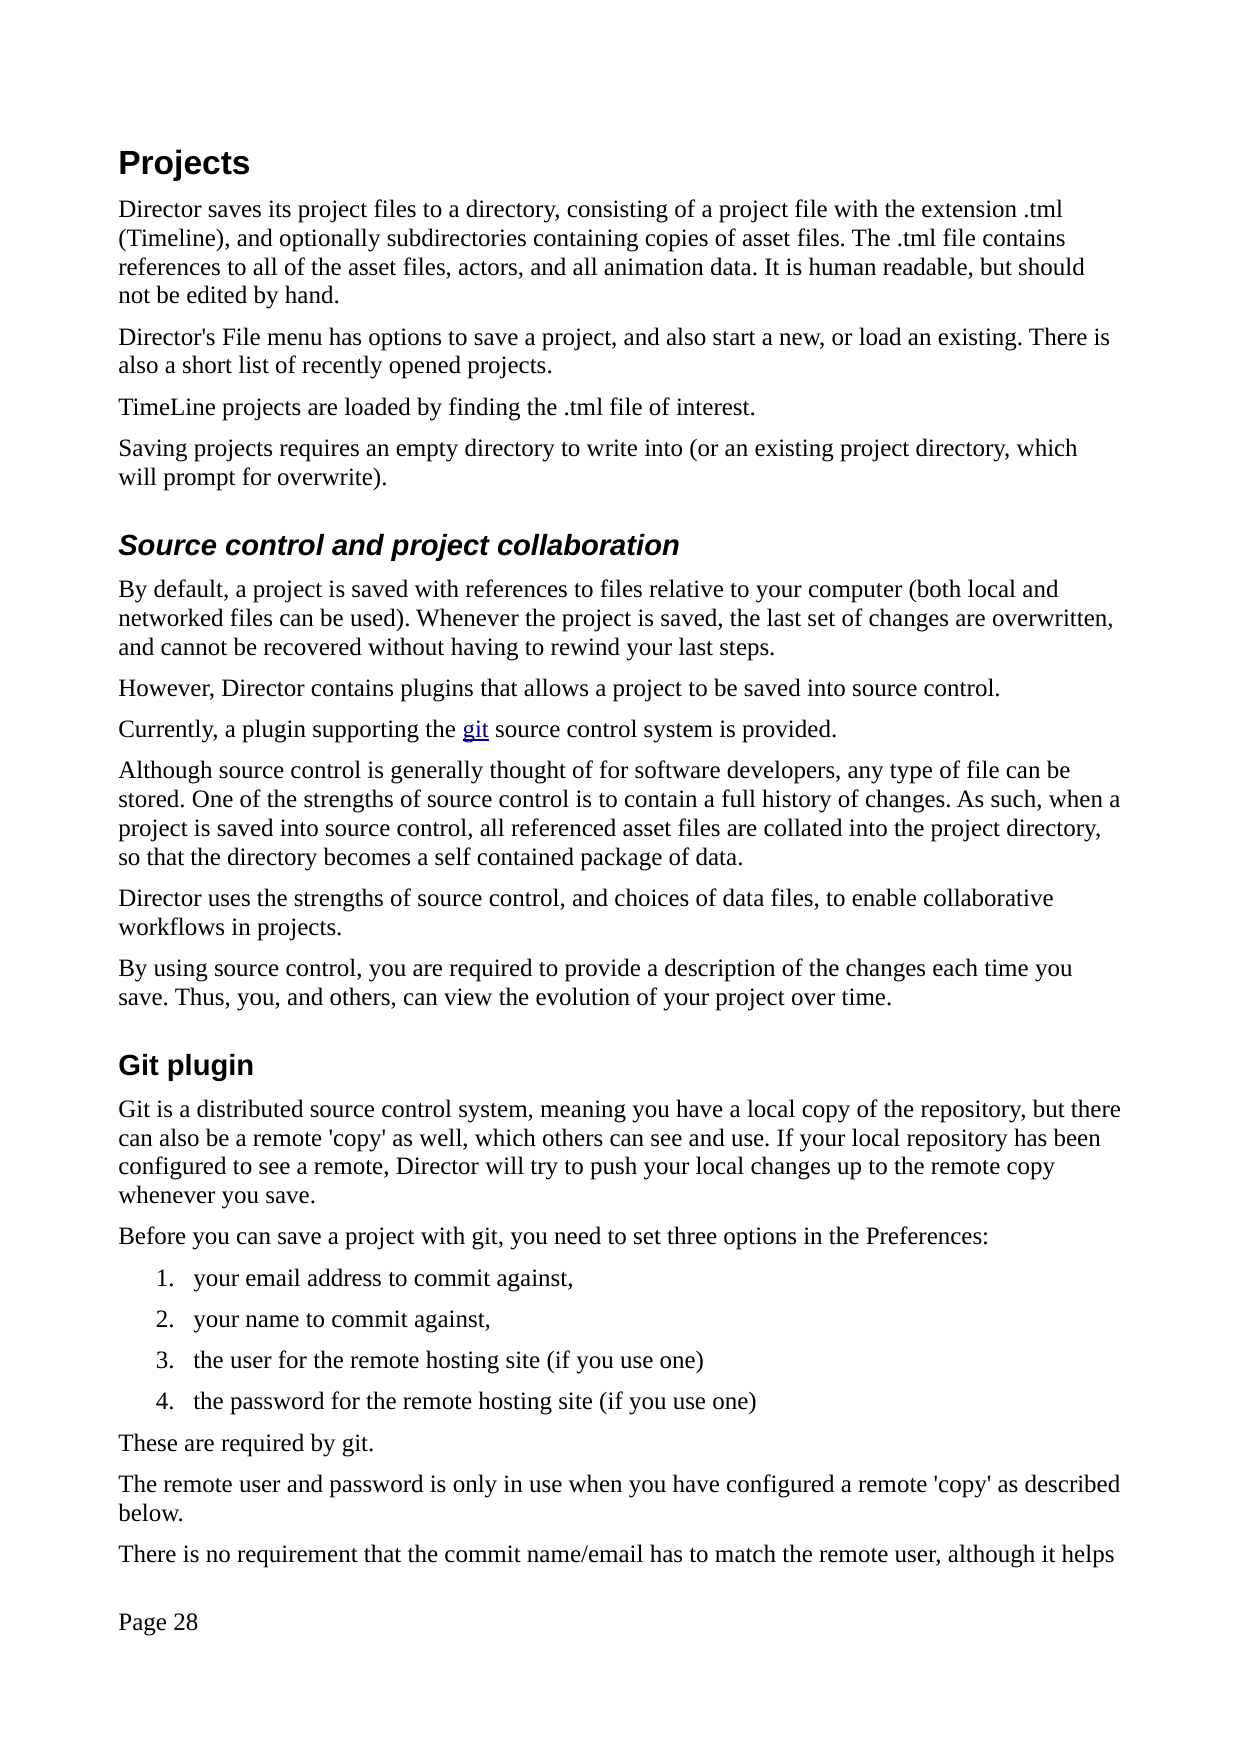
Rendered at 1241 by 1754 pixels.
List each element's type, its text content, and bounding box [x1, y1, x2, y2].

text Director's File menu has options to save a project, and also start a new, or load an existing. There is also a short list of recently opened projects. [118, 322, 1122, 379]
text Director uses the strengths of source control, and choices of data files, to enable collaborative workflows in projects. [118, 883, 1122, 940]
text By default, a project is saved with references to files relative to your computer (both local and networked files can be used). Whenever the project is saved, the last set of changes are overwritten, and cannot be recovered without having to rewind your last steps. [118, 574, 1122, 660]
text By using source control, you are required to provide a description of the changes each time you save. Thus, you, and others, can view the evolution of your project over time. [118, 953, 1122, 1010]
subtitle Git plugin [118, 1048, 1122, 1081]
text However, Director contains plugins that allows a project to be saved into source control. [118, 673, 1122, 702]
text Director saves its project files to a directory, consisting of a project file with the extension .tml (Timeline), and optionally subdirectories containing copies of asset files. The .tml file contains references to all of the asset files, actors, and all animation data. It is human readable, but should not be edited by hand. [118, 194, 1122, 309]
list the user for the remote hosting site (if you use one) [156, 1345, 1122, 1374]
text Although source control is generally thought of for software developers, any type of file can be stored. One of the strengths of source control is to contain a full history of changes. As such, when a project is saved into source control, all referenced asset files are collated into the project directory, so that the directory becomes a self contained package of data. [118, 755, 1122, 870]
text There is no requirement that the commit name/email has to match the remote user, although it helps [118, 1539, 1122, 1568]
list your email address to commit against, [156, 1263, 1122, 1291]
list the password for the remote hosting site (if you use one) [156, 1386, 1122, 1415]
text Currently, a plugin supporting the git source control system is provided. [118, 714, 1122, 743]
text These are required by git. [118, 1428, 1122, 1456]
text The remote user and password is only in use when you have configured a remote 'copy' as described below. [118, 1469, 1122, 1526]
text Before you can save a project with git, you need to set three options in the Preferences: [118, 1221, 1122, 1250]
text TimeLine projects are loaded by finding the .tml file of interest. [118, 392, 1122, 421]
text Git is a distributed source control system, meaning you have a local copy of the repository, but there can also be a remote 'copy' as well, which others can see and use. If your local repository has been configured to see a remote, Director will try to push your local changes up to the remote copy whenever you save. [118, 1094, 1122, 1209]
text Saving projects requires an empty directory to write into (or an existing project directory, which will prompt for overwrite). [118, 433, 1122, 491]
subtitle Projects [118, 143, 1122, 182]
subtitle Source control and project collaboration [118, 528, 1122, 562]
list your name to commit against, [156, 1304, 1122, 1333]
